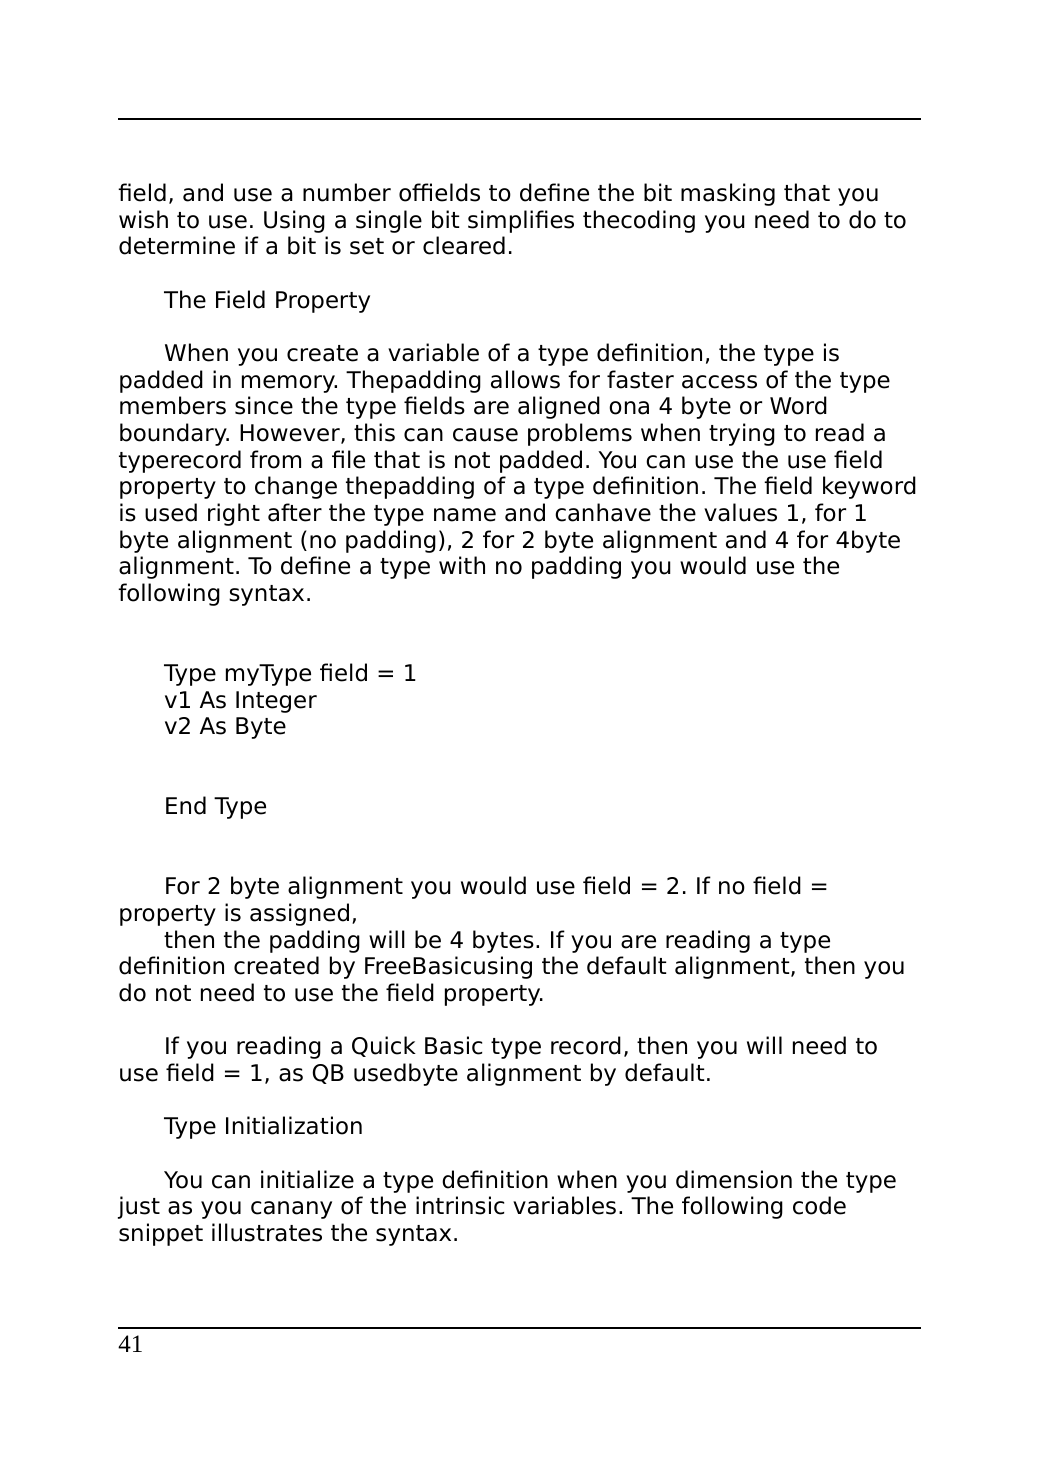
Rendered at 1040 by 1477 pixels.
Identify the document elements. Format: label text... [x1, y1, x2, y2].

text Type Initialization [118, 1113, 921, 1140]
text When you create a variable of a type definition, the type is padded in memory. Thepadding allows for faster access of the type members since the type fields are aligned ona 4 byte or Word boundary. However, this can cause problems when trying to read a typerecord from a file that is not padded. You can use the use field property to change thepadding of a type definition. The field keyword is used right after the type name and canhave the values 1, for 1 byte alignment (no padding), 2 for 2 byte alignment and 4 for 4byte alignment. To define a type with no padding you would use the following syntax. [118, 340, 921, 607]
text End Type [118, 793, 921, 820]
text field, and use a number offields to define the bit masking that you wish to use. Using a single bit simplifies thecoding you need to do to determine if a bit is set or cleared. [118, 180, 921, 260]
text v1 As Integer [118, 687, 921, 713]
text Type myType field = 1 [118, 660, 921, 687]
text You can initialize a type definition when you dimension the type just as you canany of the intrinsic variables. The following code snippet illustrates the syntax. [118, 1167, 921, 1247]
text The Field Property [118, 287, 921, 313]
text If you reading a Quick Basic type record, then you will need to use field = 1, as QB usedbyte alignment by default. [118, 1033, 921, 1087]
text For 2 byte alignment you would use field = 2. If no field = property is assigned, [118, 873, 921, 927]
text v2 As Byte [118, 713, 921, 740]
text then the padding will be 4 bytes. If you are reading a type definition created by FreeBasicusing the default alignment, then you do not need to use the field property. [118, 927, 921, 1007]
